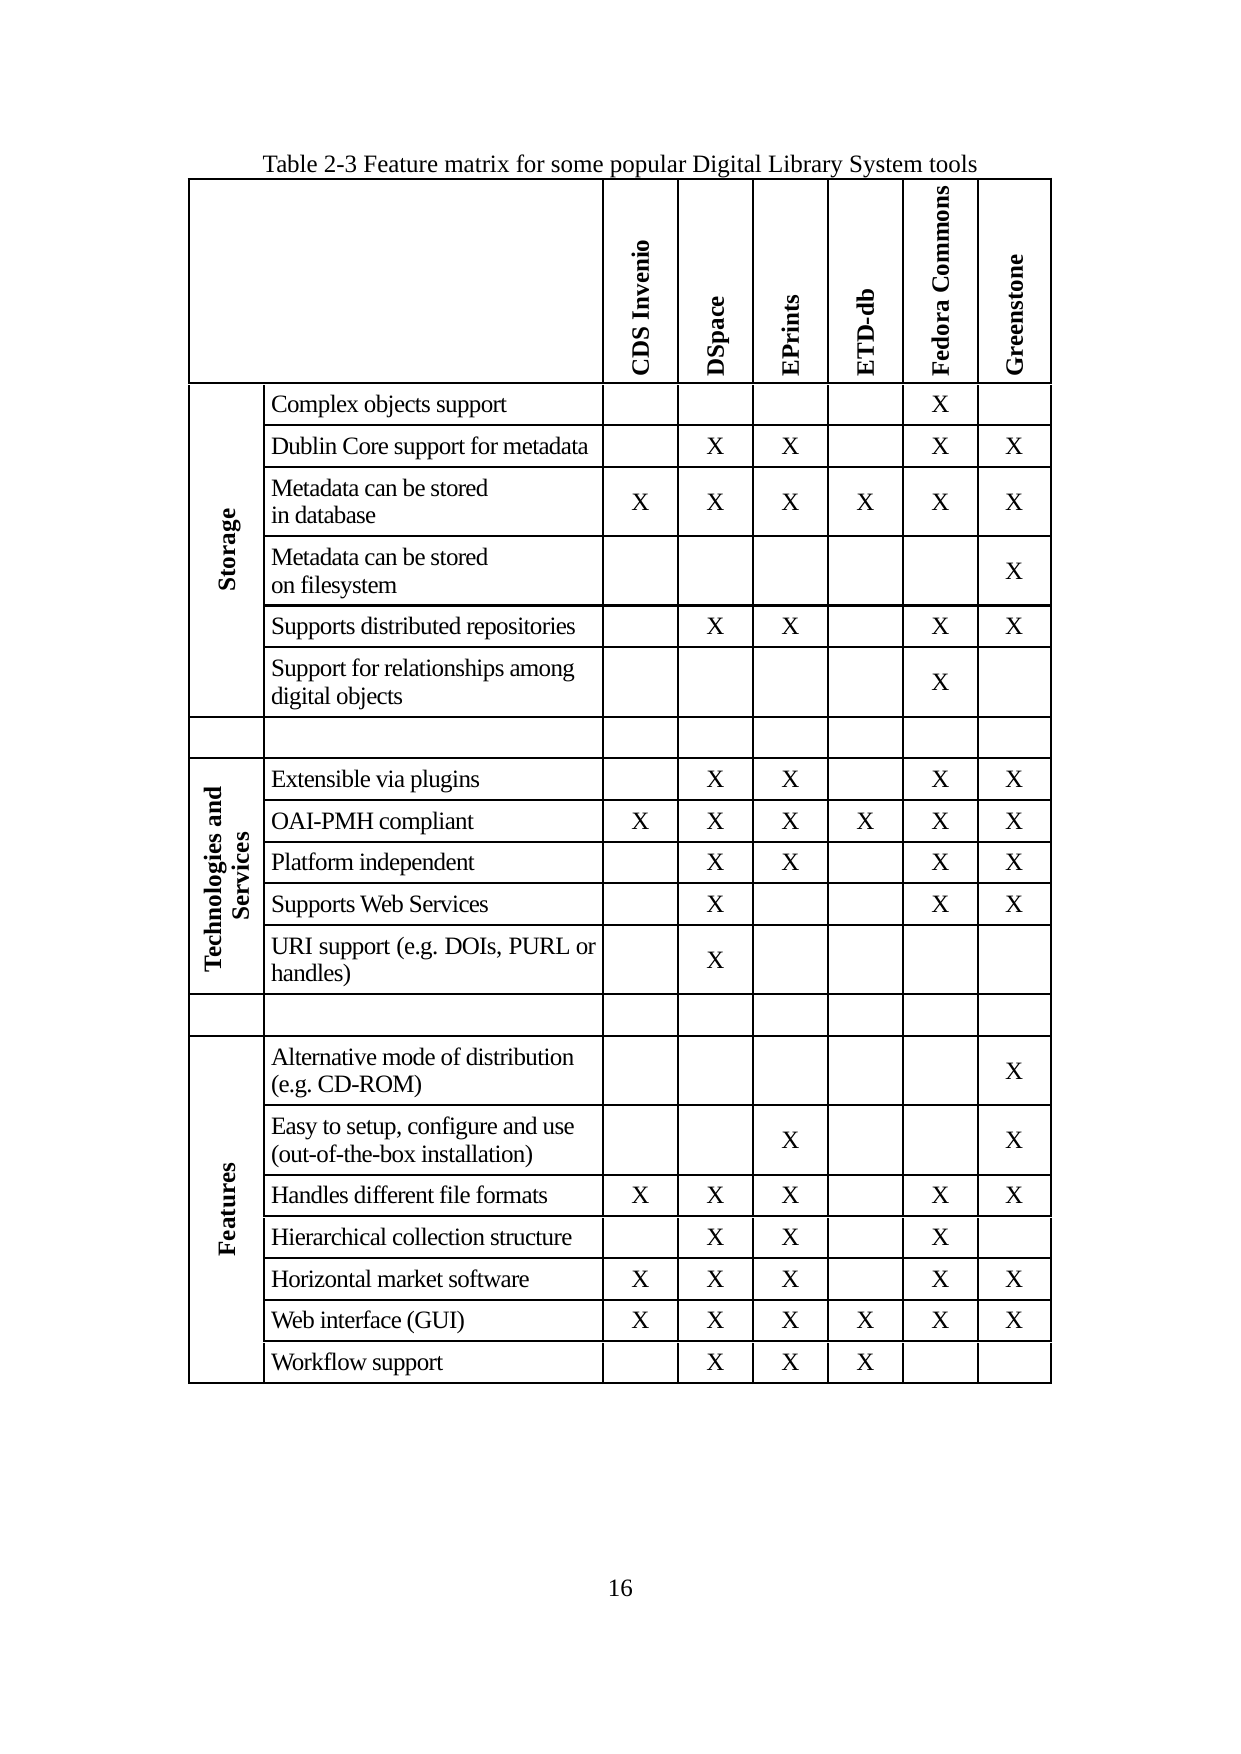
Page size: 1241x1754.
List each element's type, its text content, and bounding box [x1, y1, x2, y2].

table_header ETD-db [829, 180, 902, 382]
table_cell X [979, 426, 1050, 466]
table_cell X [829, 1343, 902, 1382]
table_cell Extensible via plugins [265, 759, 602, 799]
table_cell [829, 926, 902, 993]
table_cell [829, 1259, 902, 1299]
table_cell [604, 648, 677, 716]
table_cell X [604, 468, 677, 535]
table_cell X [904, 426, 977, 466]
table_cell [904, 1037, 977, 1104]
table_cell [604, 607, 677, 646]
table_cell [190, 718, 263, 757]
table_cell X [904, 1218, 977, 1257]
table_cell Metadata can be stored in database [265, 468, 602, 535]
table_cell [829, 1037, 902, 1104]
table_cell [754, 926, 827, 993]
table_cell [829, 759, 902, 799]
table_cell Features [190, 1037, 263, 1382]
table_cell X [679, 468, 752, 535]
table_cell X [754, 1343, 827, 1382]
table_cell [604, 1218, 677, 1257]
table_cell Horizontal market software [265, 1259, 602, 1299]
table_cell X [754, 1106, 827, 1174]
table_cell [754, 718, 827, 757]
table_cell Supports Web Services [265, 884, 602, 924]
table_cell X [754, 1259, 827, 1299]
table_cell [679, 995, 752, 1035]
table_cell [754, 648, 827, 716]
table_cell X [904, 759, 977, 799]
table_header CDS Invenio [604, 180, 677, 382]
table_cell X [754, 607, 827, 646]
table_cell X [979, 1176, 1050, 1215]
table_cell X [754, 1301, 827, 1340]
table_cell X [979, 1301, 1050, 1340]
table_cell X [904, 468, 977, 535]
table_cell X [979, 607, 1050, 646]
table_header Fedora Commons [904, 180, 977, 382]
table_cell [679, 648, 752, 716]
table_cell Supports distributed repositories [265, 607, 602, 646]
table_cell [904, 926, 977, 993]
table_cell [754, 884, 827, 924]
table_cell [829, 718, 902, 757]
table_cell [979, 718, 1050, 757]
table_cell [829, 426, 902, 466]
table_cell [604, 385, 677, 424]
table_cell [604, 1037, 677, 1104]
table_cell [829, 1106, 902, 1174]
table_cell X [904, 884, 977, 924]
table_cell Platform independent [265, 843, 602, 882]
table_cell [754, 385, 827, 424]
table_cell [604, 1343, 677, 1382]
table_cell X [754, 801, 827, 841]
table_cell Dublin Core support for metadata [265, 426, 602, 466]
table_cell [829, 1176, 902, 1215]
table_cell X [679, 1259, 752, 1299]
table_cell [829, 843, 902, 882]
table_cell Storage [190, 385, 263, 716]
table_cell [904, 1343, 977, 1382]
table_cell X [604, 801, 677, 841]
table_cell X [904, 1301, 977, 1340]
table_cell X [754, 843, 827, 882]
table_cell [604, 1106, 677, 1174]
table_cell X [754, 1218, 827, 1257]
table_cell [679, 718, 752, 757]
table_header DSpace [679, 180, 752, 382]
table_cell [829, 648, 902, 716]
table_cell X [829, 1301, 902, 1340]
table_header [190, 180, 602, 382]
table_cell X [679, 1343, 752, 1382]
table_cell [679, 385, 752, 424]
table_cell X [829, 468, 902, 535]
table_cell Handles different file formats [265, 1176, 602, 1215]
table_cell X [979, 468, 1050, 535]
table_header EPrints [754, 180, 827, 382]
table_cell URI support (e.g. DOIs, PURL or handles) [265, 926, 602, 993]
table_cell X [979, 1106, 1050, 1174]
table_cell [829, 537, 902, 604]
table_cell X [754, 1176, 827, 1215]
table_cell [679, 1037, 752, 1104]
table_cell [829, 1218, 902, 1257]
table_cell X [679, 759, 752, 799]
table_cell [190, 995, 263, 1035]
table_cell [604, 884, 677, 924]
table_cell [829, 385, 902, 424]
table_cell Web interface (GUI) [265, 1301, 602, 1340]
table_cell [604, 718, 677, 757]
table_cell Complex objects support [265, 385, 602, 424]
table_cell X [604, 1176, 677, 1215]
table_cell [754, 537, 827, 604]
table_cell [604, 995, 677, 1035]
table_cell [829, 995, 902, 1035]
table_cell Alternative mode of distribution (e.g. CD-ROM) [265, 1037, 602, 1104]
table_cell X [604, 1259, 677, 1299]
table_cell [904, 537, 977, 604]
table_cell [265, 995, 602, 1035]
table_cell [979, 385, 1050, 424]
table_cell [679, 537, 752, 604]
table_cell X [904, 1259, 977, 1299]
table_cell X [979, 759, 1050, 799]
table_cell X [829, 801, 902, 841]
table_cell X [904, 801, 977, 841]
table_cell [754, 1037, 827, 1104]
table_cell Technologies and Services [190, 759, 263, 993]
text Table 2-3 Feature matrix for some popular Digital Library System tools [150, 150, 1090, 178]
table_cell X [979, 1259, 1050, 1299]
table_cell [904, 1106, 977, 1174]
table_cell [979, 1218, 1050, 1257]
table_cell X [754, 468, 827, 535]
table_cell [979, 1343, 1050, 1382]
table_cell X [679, 426, 752, 466]
table_cell X [679, 884, 752, 924]
table_cell X [904, 843, 977, 882]
table_cell X [679, 801, 752, 841]
table_cell X [679, 1301, 752, 1340]
table_cell [904, 718, 977, 757]
table_cell [979, 648, 1050, 716]
table_cell [829, 884, 902, 924]
table_cell Support for relationships among digital objects [265, 648, 602, 716]
table_cell [679, 1106, 752, 1174]
table_cell [604, 926, 677, 993]
table_cell X [979, 537, 1050, 604]
table_cell X [979, 843, 1050, 882]
table_cell X [679, 1218, 752, 1257]
table_cell X [979, 1037, 1050, 1104]
table_cell X [754, 759, 827, 799]
table_cell [904, 995, 977, 1035]
table_cell [604, 537, 677, 604]
table_cell X [604, 1301, 677, 1340]
table_cell X [679, 1176, 752, 1215]
table_cell Hierarchical collection structure [265, 1218, 602, 1257]
table_cell X [679, 607, 752, 646]
table_cell X [904, 1176, 977, 1215]
table_cell X [979, 801, 1050, 841]
table_cell [979, 926, 1050, 993]
table_cell Easy to setup, configure and use (out-of-the-box installation) [265, 1106, 602, 1174]
table_cell OAI-PMH compliant [265, 801, 602, 841]
table_cell [829, 607, 902, 646]
table_cell Workflow support [265, 1343, 602, 1382]
table_cell X [904, 607, 977, 646]
table_cell Metadata can be stored on filesystem [265, 537, 602, 604]
table_header Greenstone [979, 180, 1050, 382]
table_cell X [904, 385, 977, 424]
table_cell X [979, 884, 1050, 924]
table_cell X [904, 648, 977, 716]
table_cell [265, 718, 602, 757]
table_cell [604, 843, 677, 882]
table_cell [604, 426, 677, 466]
table_cell [979, 995, 1050, 1035]
table_cell [754, 995, 827, 1035]
table_cell X [679, 926, 752, 993]
table_cell X [754, 426, 827, 466]
table_cell [604, 759, 677, 799]
table_cell X [679, 843, 752, 882]
